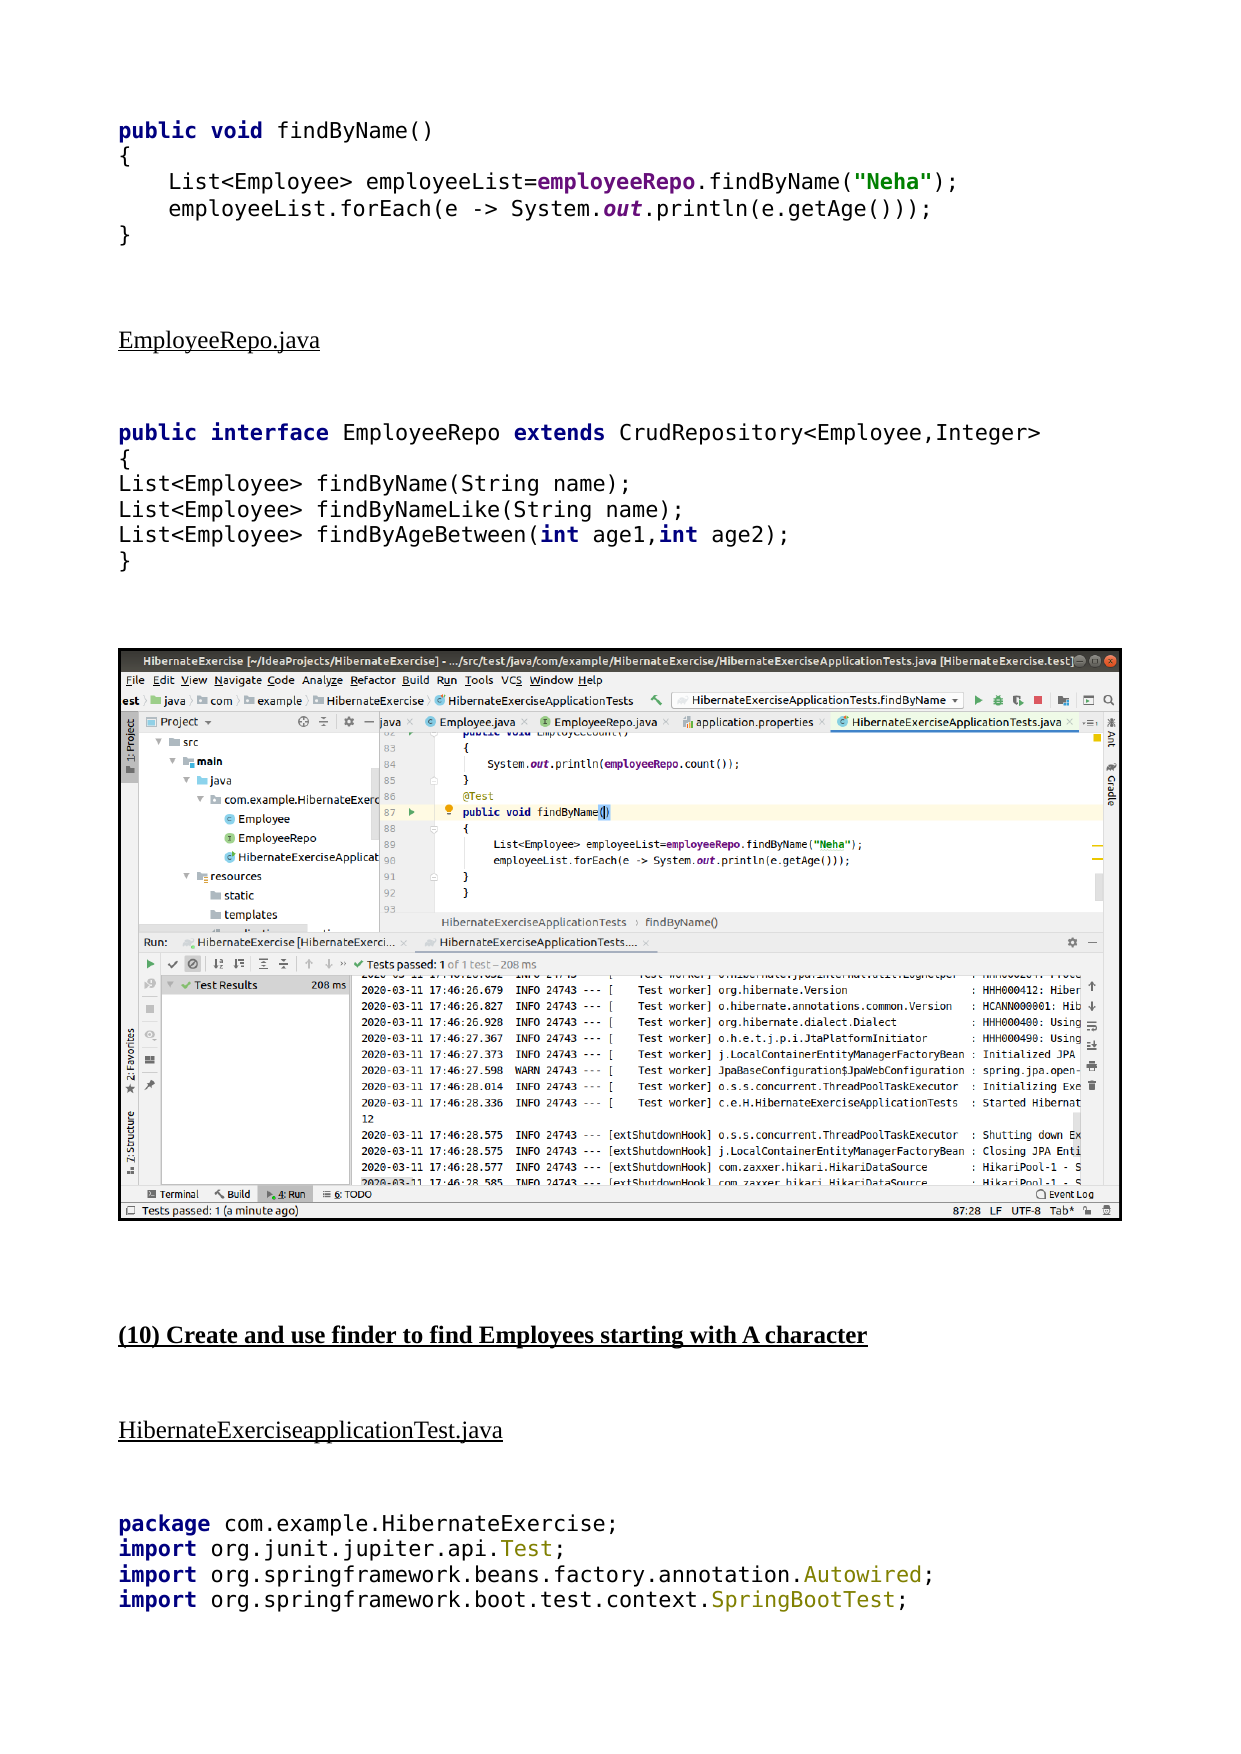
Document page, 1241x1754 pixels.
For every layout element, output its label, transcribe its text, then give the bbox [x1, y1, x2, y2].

text (10) Create and use finder to find Employees starting with A character [118, 1320, 1122, 1349]
text { [118, 144, 1122, 169]
text public interface EmployeeRepo extends CrudRepository<Employee,Integer> [118, 420, 1122, 446]
text public void findByName() [118, 118, 1122, 144]
text package com.example.HibernateExercise; [118, 1511, 1122, 1536]
text EmployeeRepo.java [118, 325, 1122, 354]
picture [121, 651, 1120, 1218]
text HibernateExerciseapplicationTest.java [118, 1415, 1122, 1444]
text List<Employee> employeeList=employeeRepo.findByName("Neha"); [118, 169, 1122, 196]
text List<Employee> findByAgeBetween(int age1,int age2); [118, 522, 1122, 548]
text List<Employee> findByNameLike(String name); [118, 497, 1122, 522]
text } [118, 222, 1122, 248]
text import org.junit.jupiter.api.Test; [118, 1536, 1122, 1562]
text { [118, 446, 1122, 471]
text List<Employee> findByName(String name); [118, 471, 1122, 497]
text import org.springframework.boot.test.context.SpringBootTest; [118, 1587, 1122, 1613]
text } [118, 548, 1122, 573]
text import org.springframework.beans.factory.annotation.Autowired; [118, 1562, 1122, 1587]
text employeeList.forEach(e -> System.out.println(e.getAge())); [118, 196, 1122, 222]
